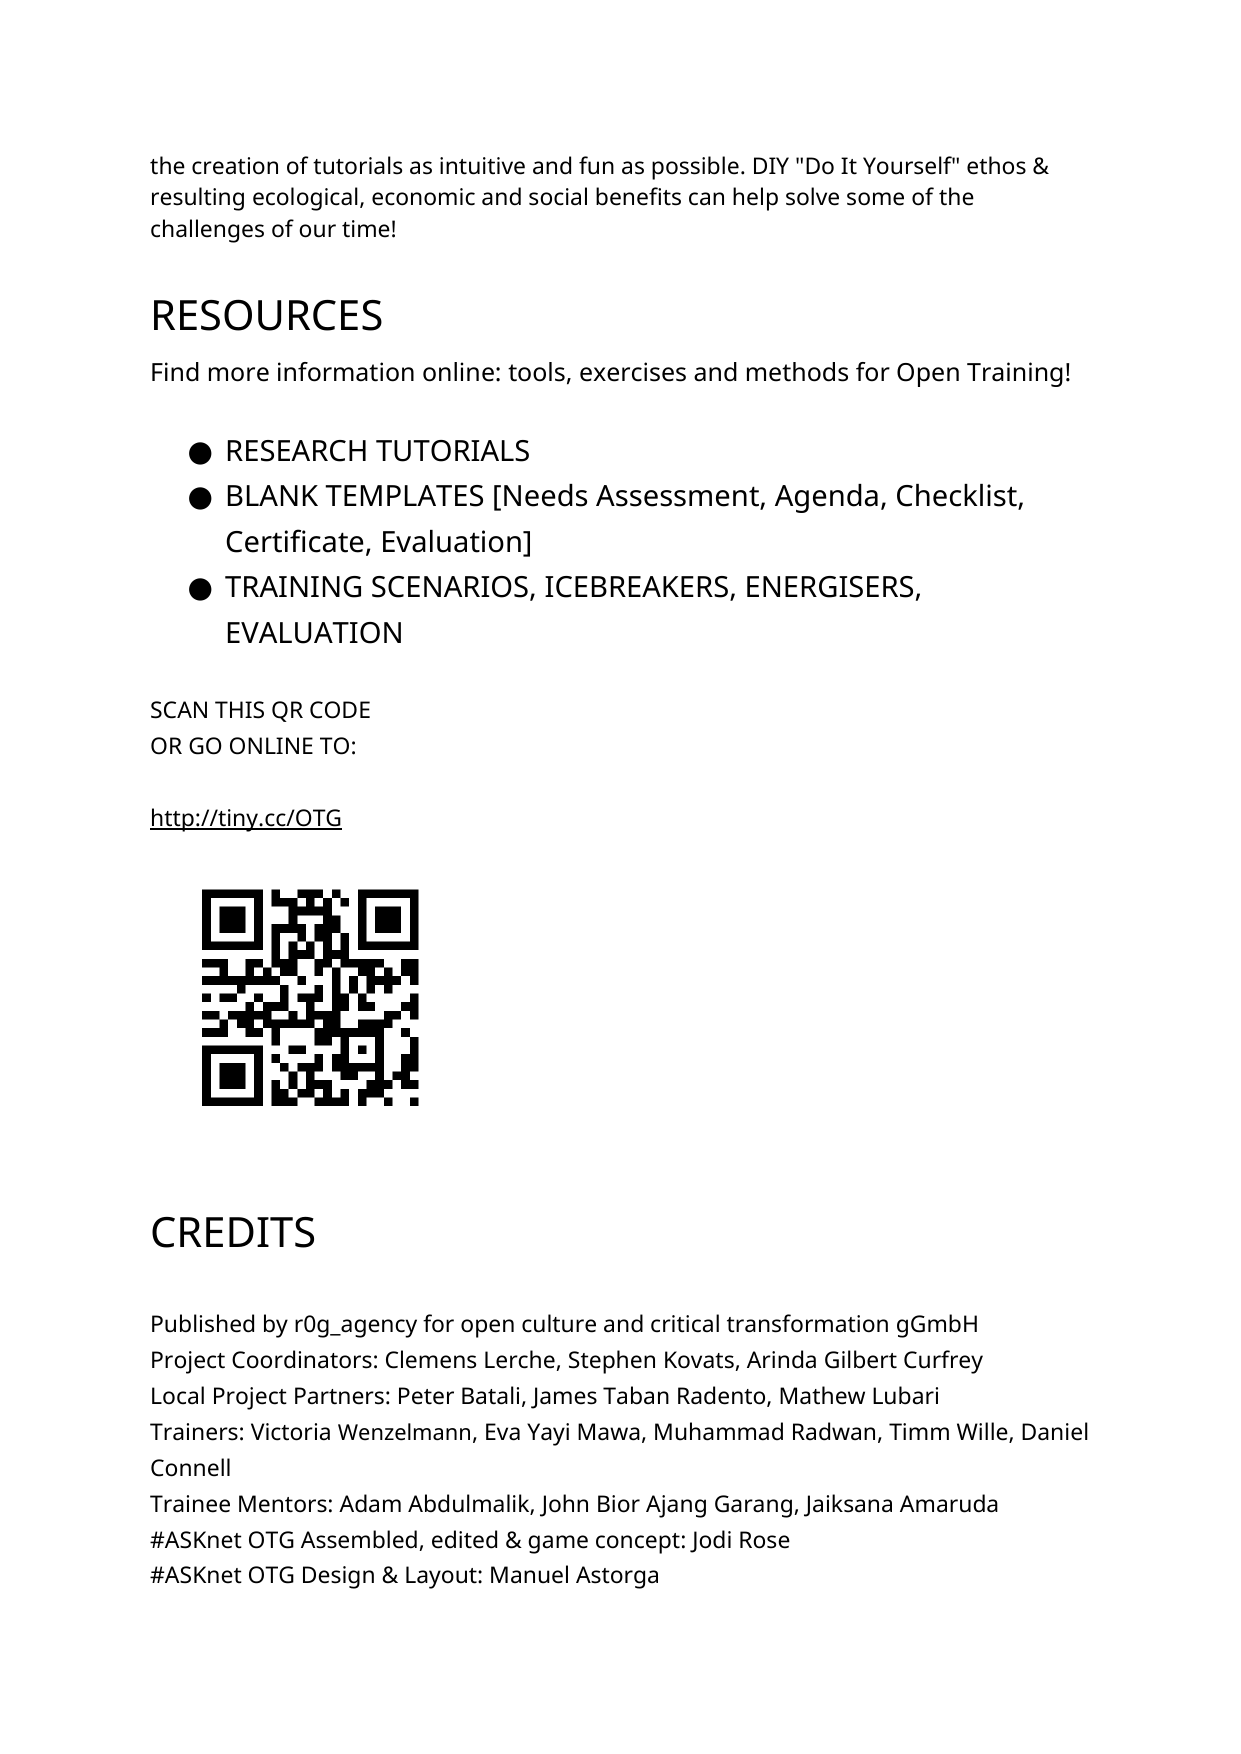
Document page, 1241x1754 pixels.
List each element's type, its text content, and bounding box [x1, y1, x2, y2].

text #ASKnet OTG Design & Layout: Manuel Astorga [150, 1559, 1090, 1591]
list TRAINING SCENARIOS, ICEBREAKERS, ENERGISERS, EVALUATION [187, 567, 1090, 652]
text Find more information online: tools, exercises and methods for Open Training! [150, 355, 1090, 389]
text Trainee Mentors: Adam Abdulmalik, John Bior Ajang Garang, Jaiksana Amaruda [150, 1488, 1090, 1519]
text #ASKnet OTG Assembled, edited & game concept: Jodi Rose [150, 1523, 1090, 1555]
list BLANK TEMPLATES [Needs Assessment, Agenda, Checklist, Certificate, Evaluation] [187, 475, 1090, 561]
text Local Project Partners: Peter Batali, James Taban Radento, Mathew Lubari [150, 1380, 1090, 1411]
text http://tiny.cc/OTG [150, 802, 1090, 833]
text OR GO ONLINE TO: [150, 730, 1090, 761]
text Project Coordinators: Clemens Lerche, Stephen Kovats, Arinda Gilbert Curfrey [150, 1344, 1090, 1375]
list RESEARCH TUTORIALS [187, 430, 1090, 469]
text Trainers: Victoria Wenzelmann, Eva Yayi Mawa, Muhammad Radwan, Timm Wille, Daniel Connell [150, 1416, 1090, 1483]
text Published by r0g_agency for open culture and critical transformation gGmbH [150, 1308, 1090, 1339]
subtitle CREDITS [150, 1203, 1090, 1259]
picture [150, 837, 470, 1158]
text SCAN THIS QR CODE [150, 694, 1090, 725]
subtitle RESOURCES [150, 285, 1090, 342]
text the creation of tutorials as intuitive and fun as possible. DIY "Do It Yourself" ethos & resulting ecological, economic and social benefits can help solve some of the challenges of our time! [150, 150, 1090, 244]
